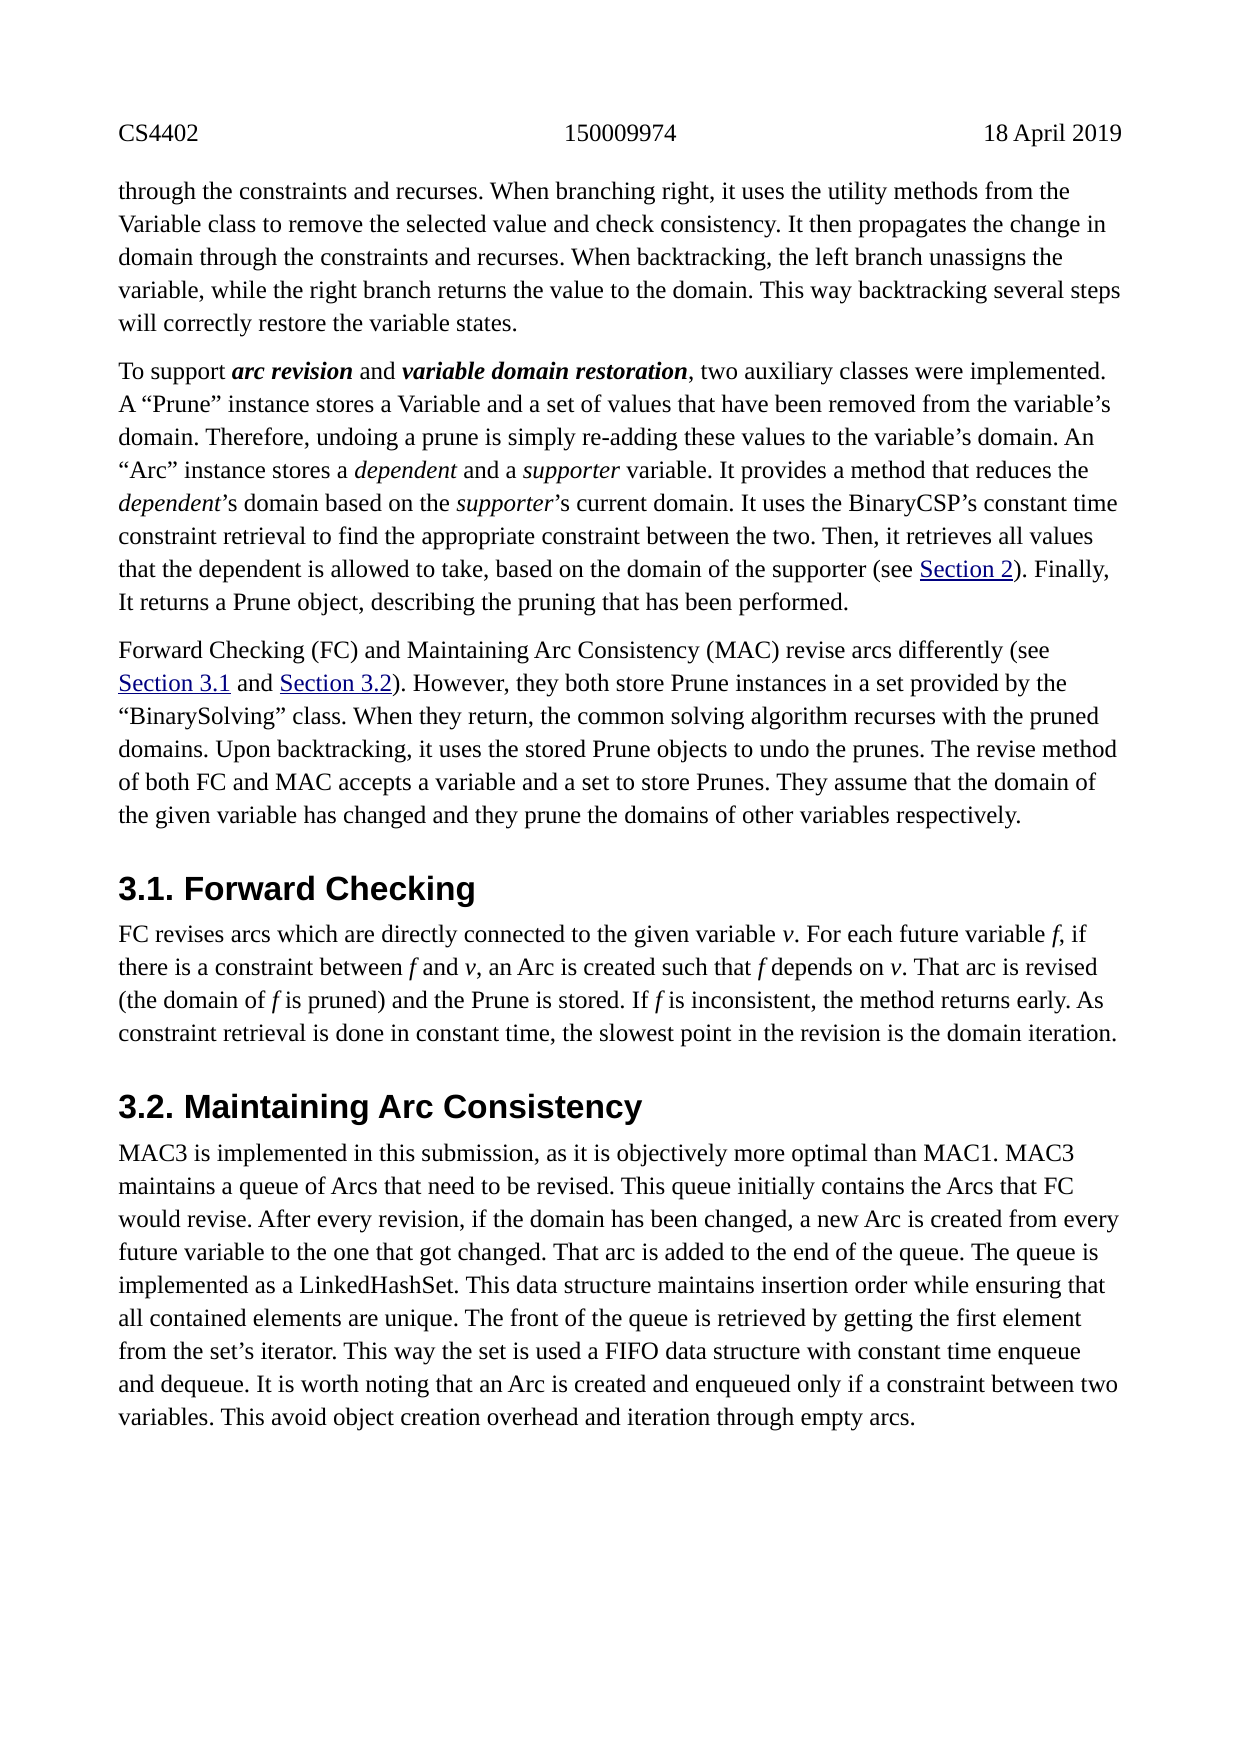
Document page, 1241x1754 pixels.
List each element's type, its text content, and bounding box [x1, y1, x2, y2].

text through the constraints and recurses. When branching right, it uses the utility methods from the Variable class to remove the selected value and check consistency. It then propagates the change in domain through the constraints and recurses. When backtracking, the left branch unassigns the variable, while the right branch returns the value to the domain. This way backtracking several steps will correctly restore the variable states. [118, 176, 1122, 337]
text Forward Checking (FC) and Maintaining Arc Consistency (MAC) revise arcs differently (see Section 3.1 and Section 3.2). However, they both store Prune instances in a set provided by the “BinarySolving” class. When they return, the common solving algorithm recurses with the pruned domains. Upon backtracking, it uses the stored Prune objects to undo the prunes. The revise method of both FC and MAC accepts a variable and a set to store Prunes. They assume that the domain of the given variable has changed and they prune the domains of other variables respectively. [118, 635, 1122, 829]
text To support arc revision and variable domain restoration, two auxiliary classes were implemented. A “Prune” instance stores a Variable and a set of values that have been removed from the variable’s domain. Therefore, undoing a prune is simply re-adding these values to the variable’s domain. An “Arc” instance stores a dependent and a supporter variable. It provides a method that reduces the dependent’s domain based on the supporter’s current domain. It uses the BinaryCSP’s constant time constraint retrieval to find the appropriate constraint between the two. Then, it retrieves all values that the dependent is allowed to take, based on the domain of the supporter (see Section 2). Finally, It returns a Prune object, describing the pruning that has been performed. [118, 356, 1122, 616]
text FC revises arcs which are directly connected to the given variable v. For each future variable f, if there is a constraint between f and v, an Arc is created such that f depends on v. That arc is revised (the domain of f is pruned) and the Prune is stored. If f is inconsistent, the method returns early. As constraint retrieval is done in constant time, the slowest point in the revision is the domain iteration. [118, 919, 1122, 1047]
text MAC3 is implemented in this submission, as it is objectively more optimal than MAC1. MAC3 maintains a queue of Arcs that need to be revised. This queue initially contains the Arcs that FC would revise. After every revision, if the domain has been changed, a new Arc is created from every future variable to the one that got changed. That arc is added to the end of the queue. The queue is implemented as a LinkedHashSet. This data structure maintains insertion order while ensuring that all contained elements are unique. The front of the queue is retrieved by getting the first element from the set’s iterator. This way the set is used a FIFO data structure with constant time enqueue and dequeue. It is worth noting that an Arc is created and enqueued only if a constraint between two variables. This avoid object creation overhead and iteration through empty arcs. [118, 1138, 1122, 1431]
subtitle Forward Checking [118, 868, 1122, 907]
subtitle Maintaining Arc Consistency [118, 1087, 1122, 1126]
